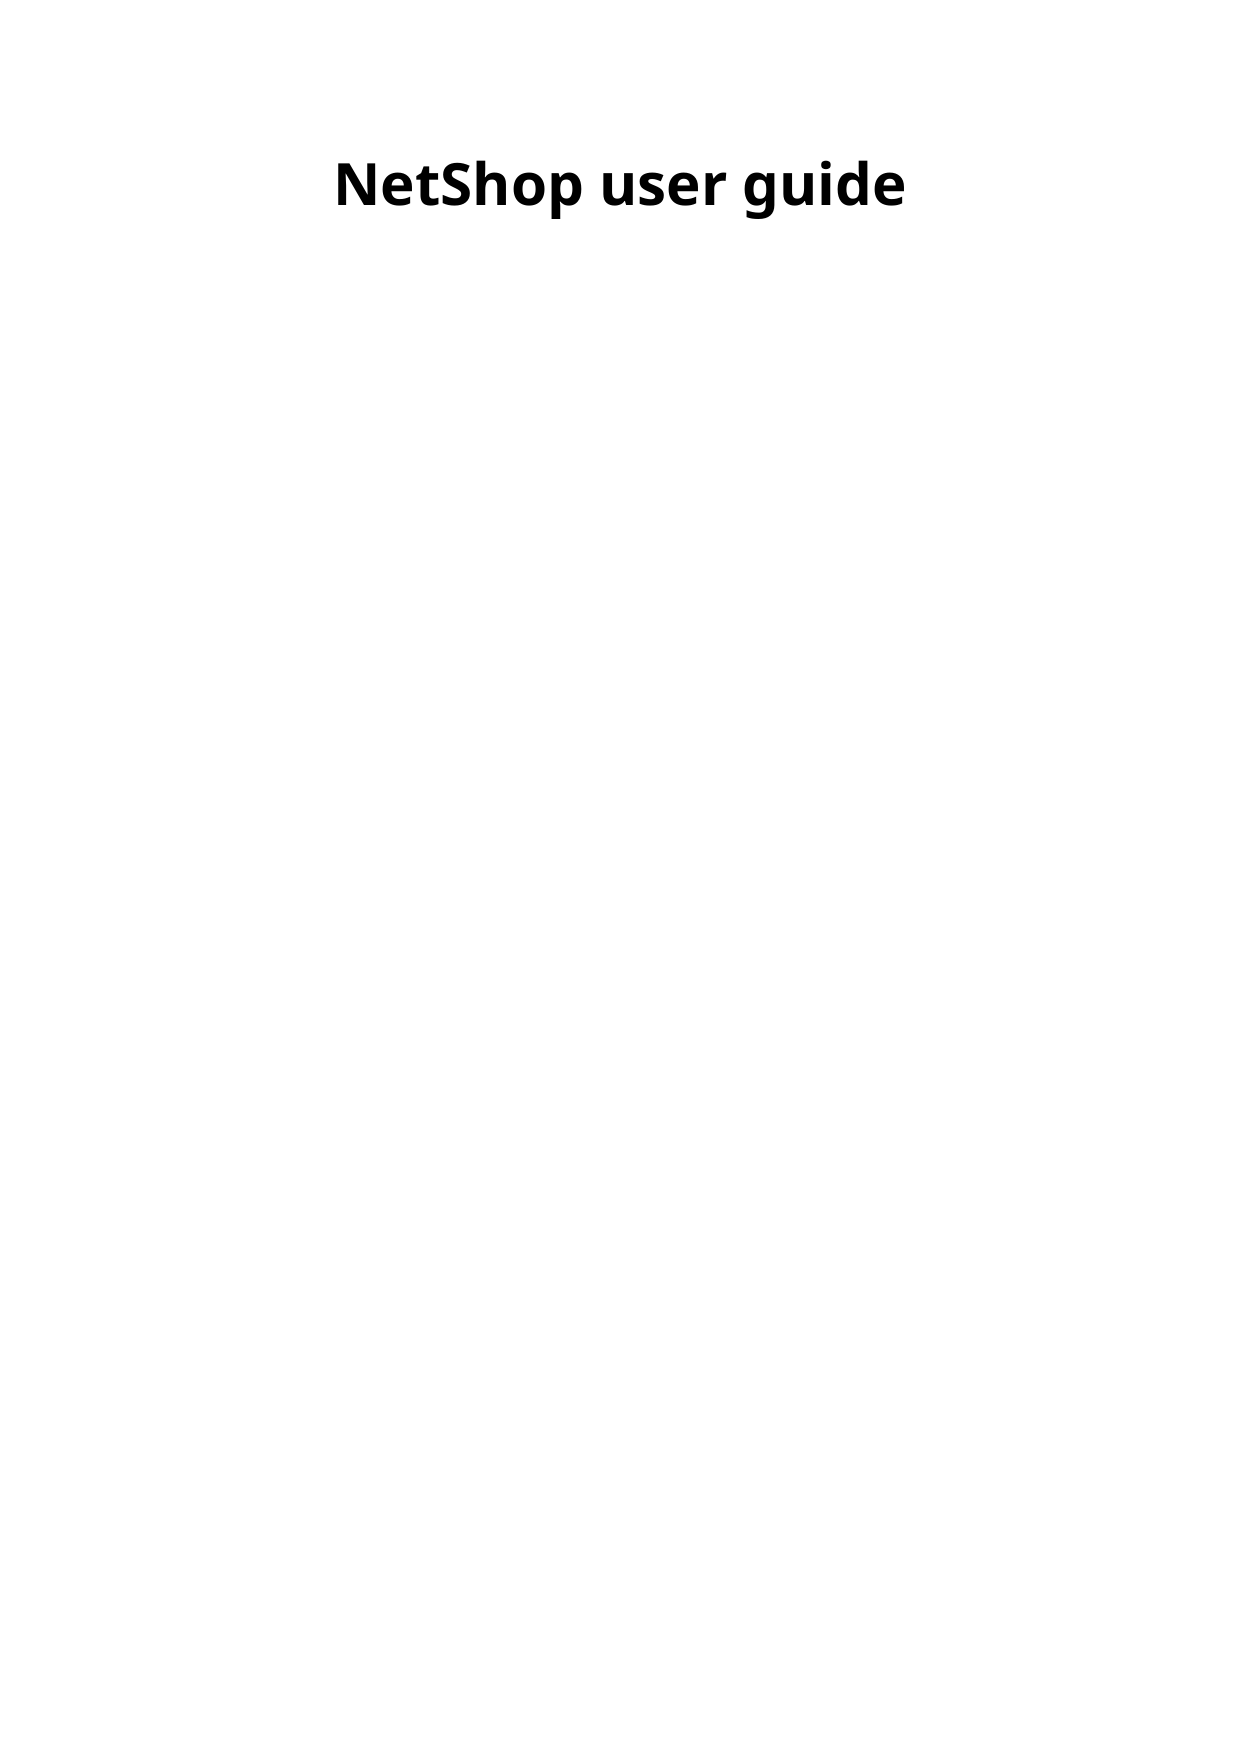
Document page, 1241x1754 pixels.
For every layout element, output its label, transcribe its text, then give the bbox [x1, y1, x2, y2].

title NetShop user guide [118, 143, 1122, 223]
